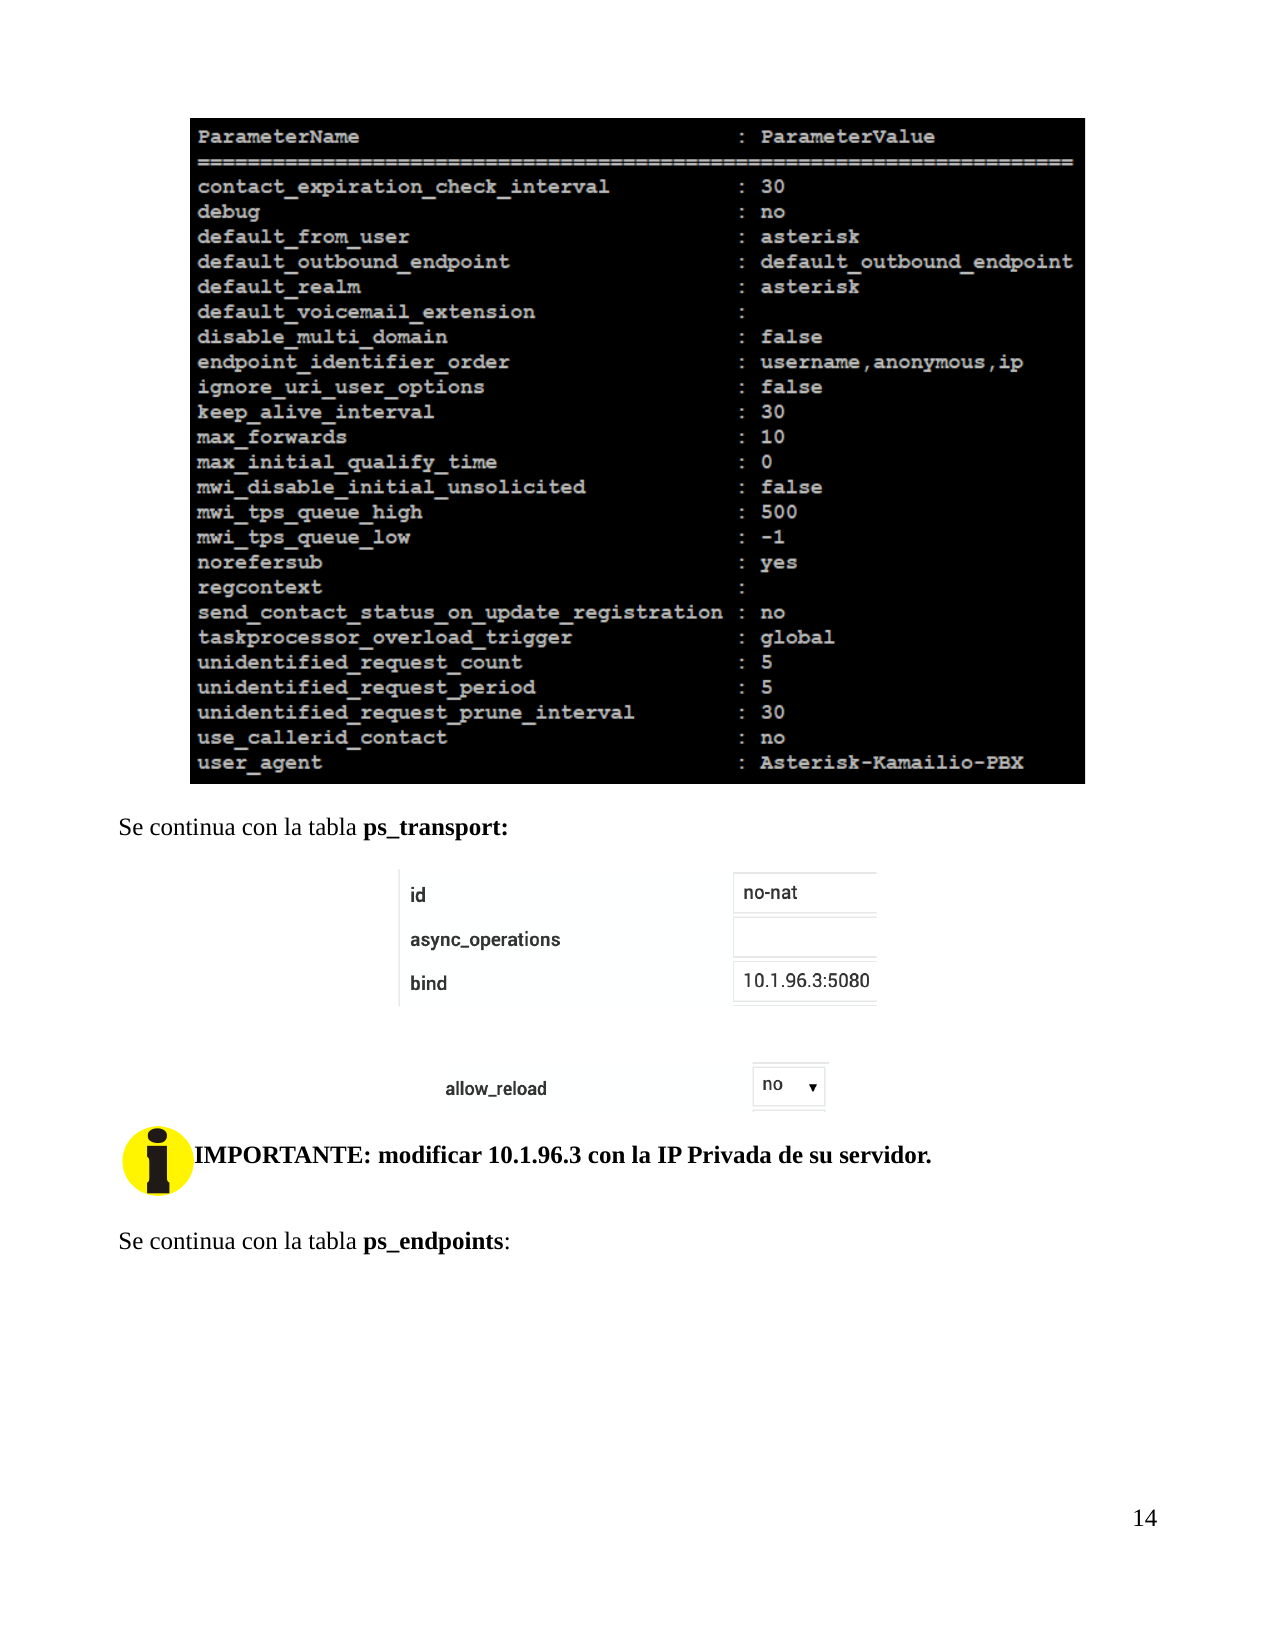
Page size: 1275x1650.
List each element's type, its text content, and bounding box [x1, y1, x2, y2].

picture [445, 1062, 830, 1112]
text Se continua con la tabla ps_endpoints: [118, 1226, 1157, 1255]
text Se continua con la tabla ps_transport: [118, 812, 1157, 841]
text IMPORTANTE: modificar 10.1.96.3 con la IP Privada de su servidor. [194, 1140, 1157, 1169]
picture [122, 1126, 194, 1196]
picture [398, 869, 877, 1006]
picture [190, 118, 1086, 784]
